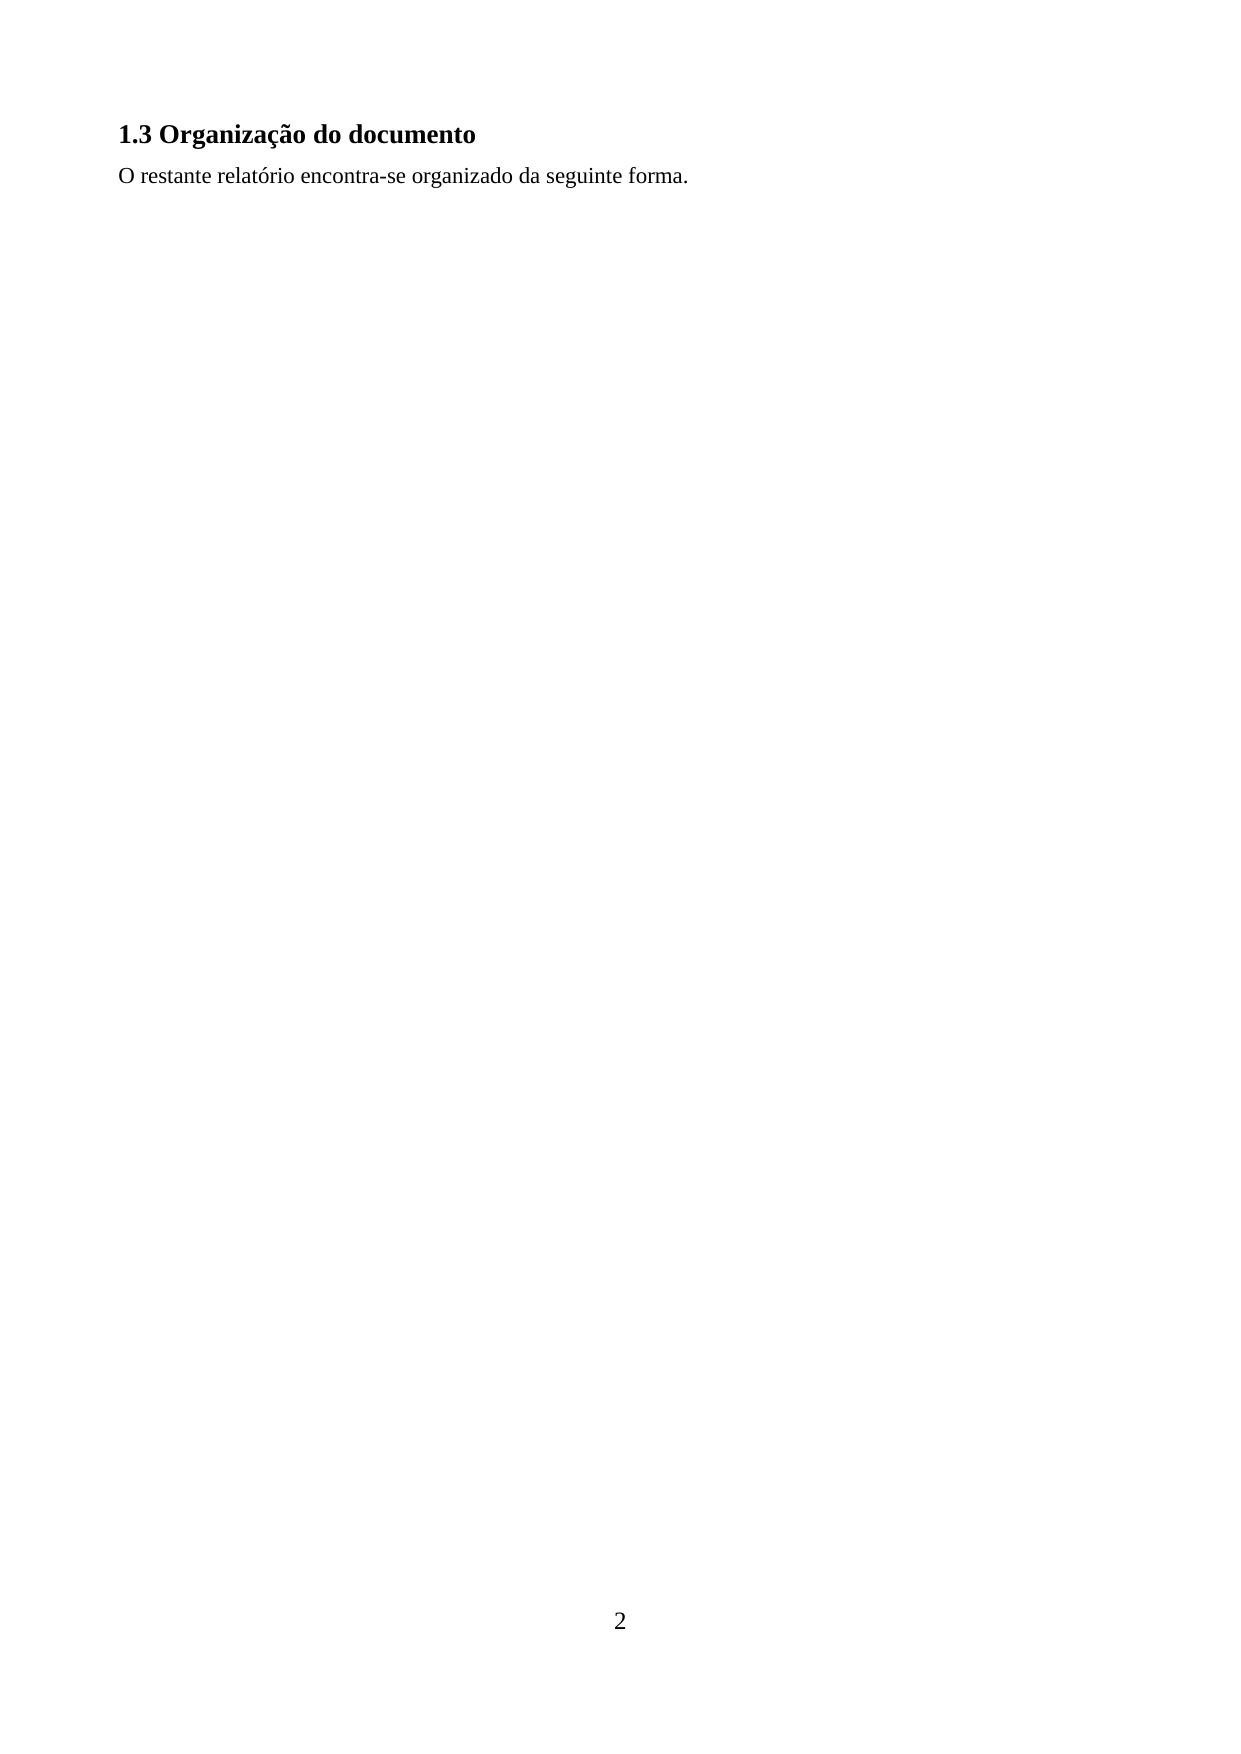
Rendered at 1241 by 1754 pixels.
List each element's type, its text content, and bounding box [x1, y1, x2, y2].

subtitle 1.3 Organização do documento [118, 118, 1122, 149]
text O restante relatório encontra-se organizado da seguinte forma. [118, 162, 1122, 188]
